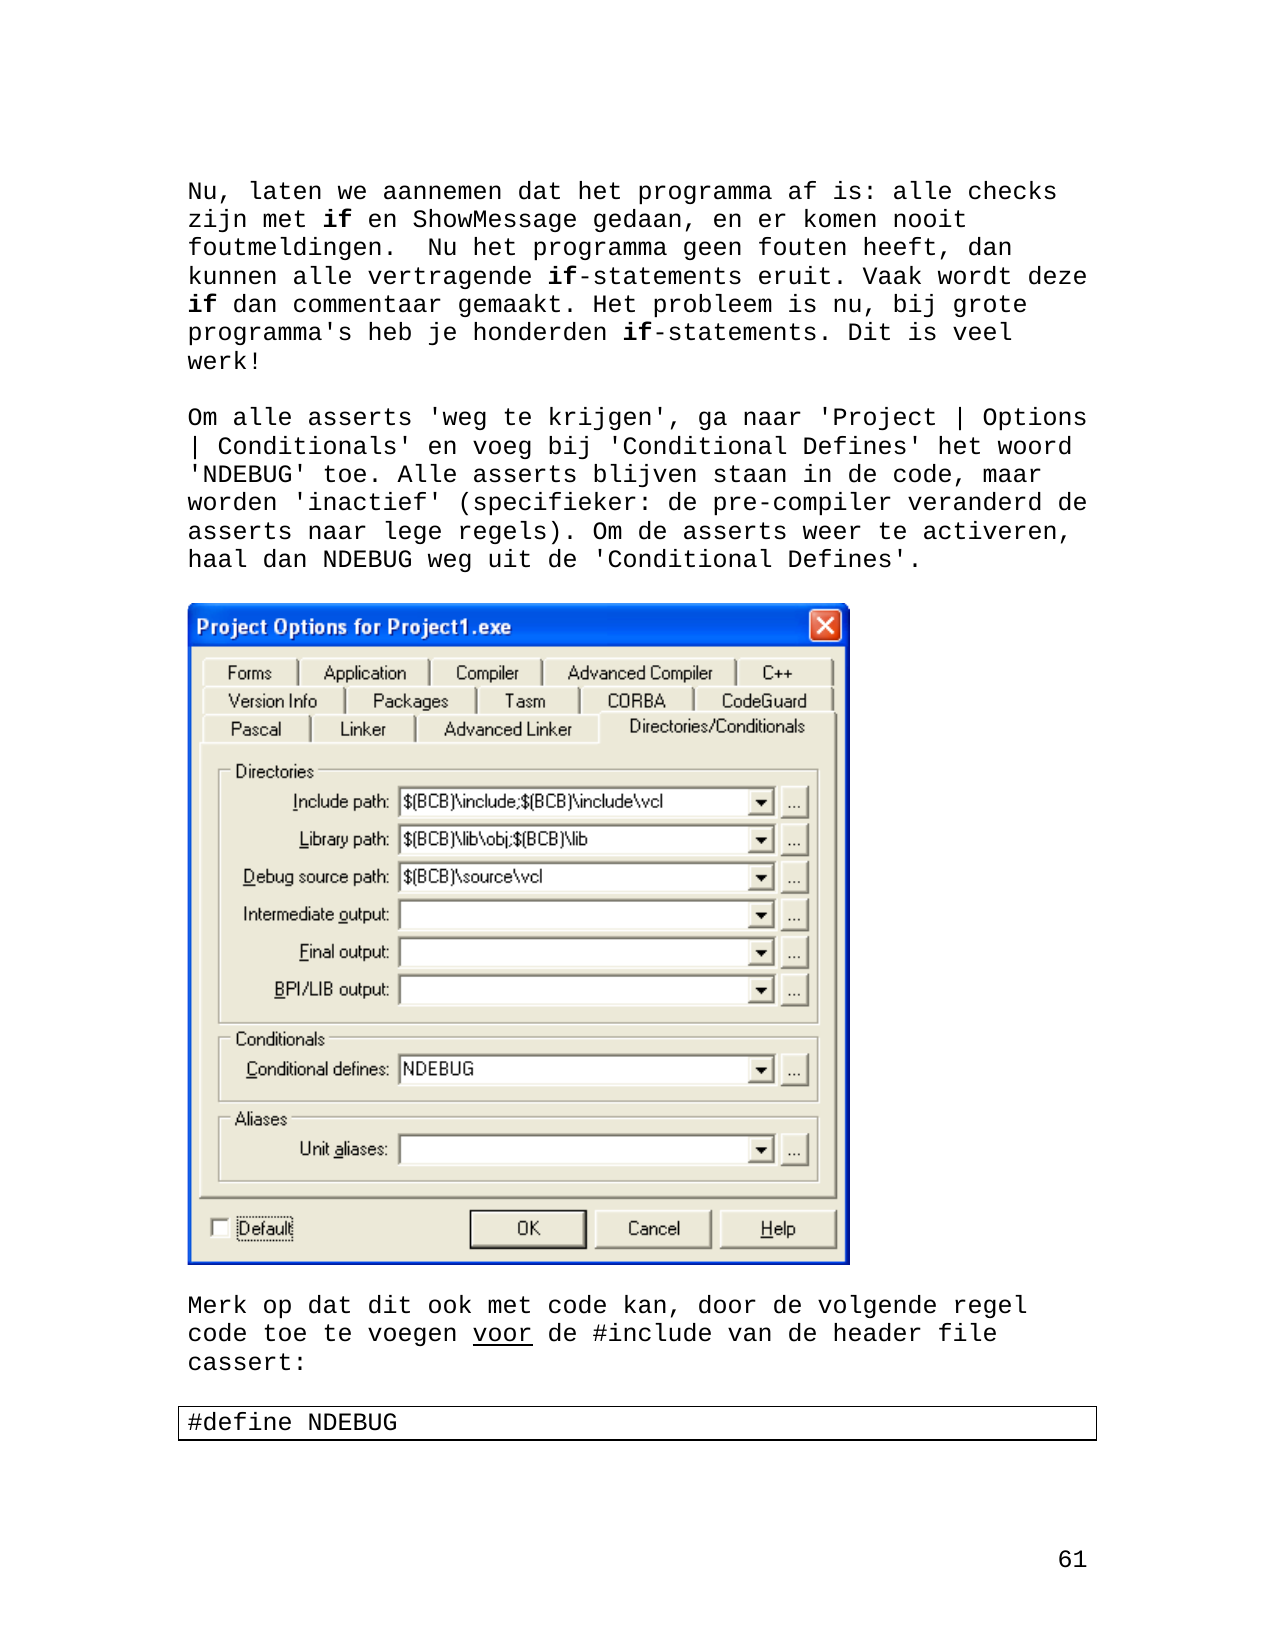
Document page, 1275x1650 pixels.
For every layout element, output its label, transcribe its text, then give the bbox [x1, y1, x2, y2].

picture [187, 603, 850, 1265]
text #define NDEBUG [179, 1407, 1096, 1439]
text Nu, laten we aannemen dat het programma af is: alle checks zijn met if en ShowMessage gedaan, en er komen nooit foutmeldingen. Nu het programma geen fouten heeft, dan kunnen alle vertragende if-statements eruit. Vaak wordt deze if dan commentaar gemaakt. Het probleem is nu, bij grote programma's heb je honderden if-statements. Dit is veel werk! [187, 178, 1087, 377]
text Merk op dat dit ook met code kan, door de volgende regel code toe te voegen voor de #include van de header file cassert: [187, 1293, 1087, 1378]
text Om alle asserts 'weg te krijgen', ga naar 'Project | Options | Conditionals' en voeg bij 'Conditional Defines' het woord 'NDEBUG' toe. Alle asserts blijven staan in de code, maar worden 'inactief' (specifieker: de pre-compiler veranderd de asserts naar lege regels). Om de asserts weer te activeren, haal dan NDEBUG weg uit de 'Conditional Defines'. [187, 405, 1087, 575]
